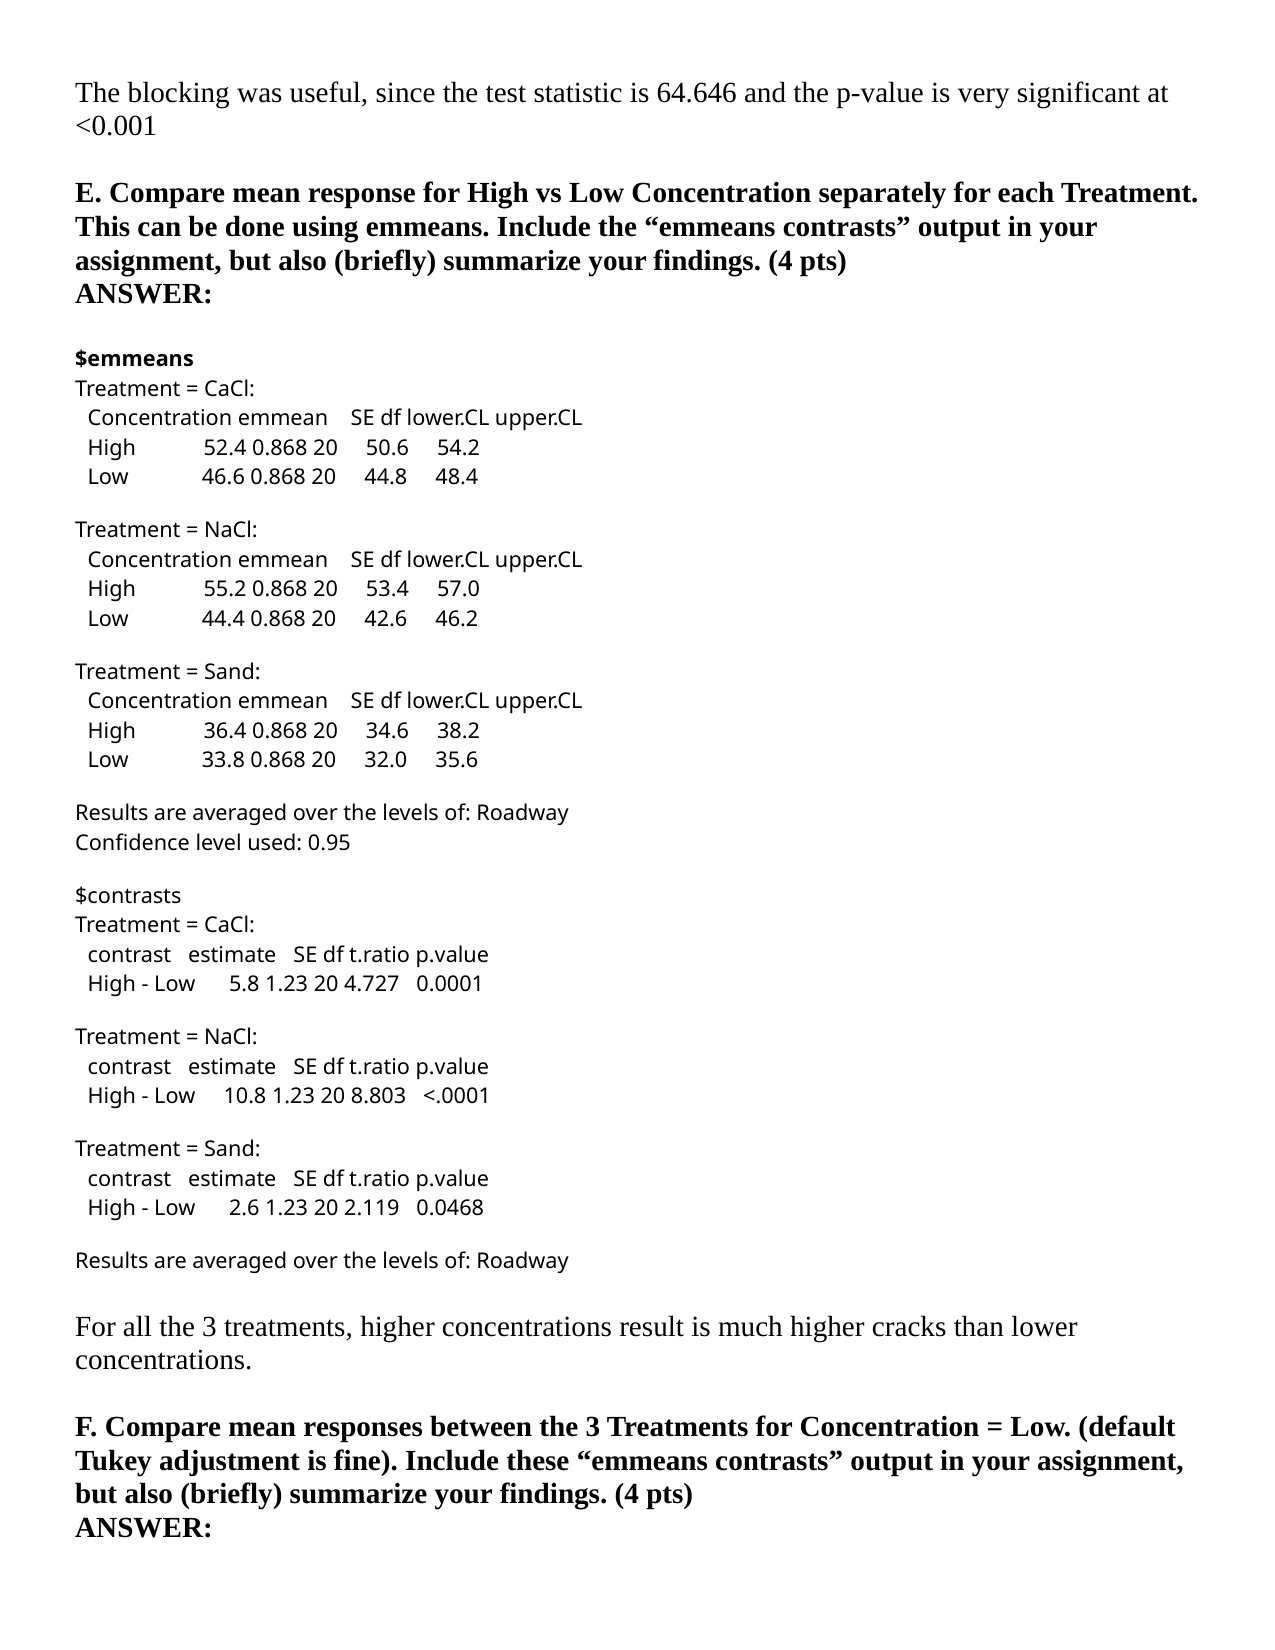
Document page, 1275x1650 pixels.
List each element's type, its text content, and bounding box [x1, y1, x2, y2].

text Confidence level used: 0.95 [75, 827, 1200, 856]
text $contrasts [75, 880, 1200, 909]
text Tukey adjustment is fine). Include these “emmeans contrasts” output in your assignment, but also (briefly) summarize your findings. (4 pts) [75, 1443, 1200, 1510]
text E. Compare mean response for High vs Low Concentration separately for each Treatment. [75, 176, 1200, 209]
text This can be done using emmeans. Include the “emmeans contrasts” output in your assignment, but also (briefly) summarize your findings. (4 pts) [75, 209, 1200, 276]
text ANSWER: [75, 276, 1200, 310]
text High - Low 5.8 1.23 20 4.727 0.0001 [75, 968, 1200, 998]
text Low 46.6 0.868 20 44.8 48.4 [75, 461, 1200, 491]
text High - Low 10.8 1.23 20 8.803 <.0001 [75, 1081, 1200, 1110]
text ANSWER: [75, 1510, 1200, 1544]
text High 36.4 0.868 20 34.6 38.2 [75, 715, 1200, 744]
text Results are averaged over the levels of: Roadway [75, 1246, 1200, 1275]
text For all the 3 treatments, higher concentrations result is much higher cracks than lower concentrations. [75, 1309, 1200, 1376]
text Results are averaged over the levels of: Roadway [75, 797, 1200, 827]
text Low 33.8 0.868 20 32.0 35.6 [75, 744, 1200, 774]
text High 52.4 0.868 20 50.6 54.2 [75, 432, 1200, 461]
text contrast estimate SE df t.ratio p.value [75, 939, 1200, 968]
text F. Compare mean responses between the 3 Treatments for Concentration = Low. (default [75, 1409, 1200, 1443]
text Low 44.4 0.868 20 42.6 46.2 [75, 603, 1200, 632]
text High 55.2 0.868 20 53.4 57.0 [75, 573, 1200, 603]
text Treatment = NaCl: [75, 514, 1200, 544]
text contrast estimate SE df t.ratio p.value [75, 1163, 1200, 1193]
text The blocking was useful, since the test statistic is 64.646 and the p-value is very significant at <0.001 [75, 75, 1200, 142]
text Concentration emmean SE df lower.CL upper.CL [75, 402, 1200, 432]
text Concentration emmean SE df lower.CL upper.CL [75, 544, 1200, 573]
text Treatment = Sand: [75, 1134, 1200, 1163]
text Treatment = CaCl: [75, 373, 1200, 402]
text Treatment = Sand: [75, 656, 1200, 685]
text High - Low 2.6 1.23 20 2.119 0.0468 [75, 1193, 1200, 1222]
text Concentration emmean SE df lower.CL upper.CL [75, 685, 1200, 715]
text $emmeans [75, 343, 1200, 373]
text Treatment = NaCl: [75, 1022, 1200, 1051]
text Treatment = CaCl: [75, 909, 1200, 939]
text contrast estimate SE df t.ratio p.value [75, 1051, 1200, 1081]
